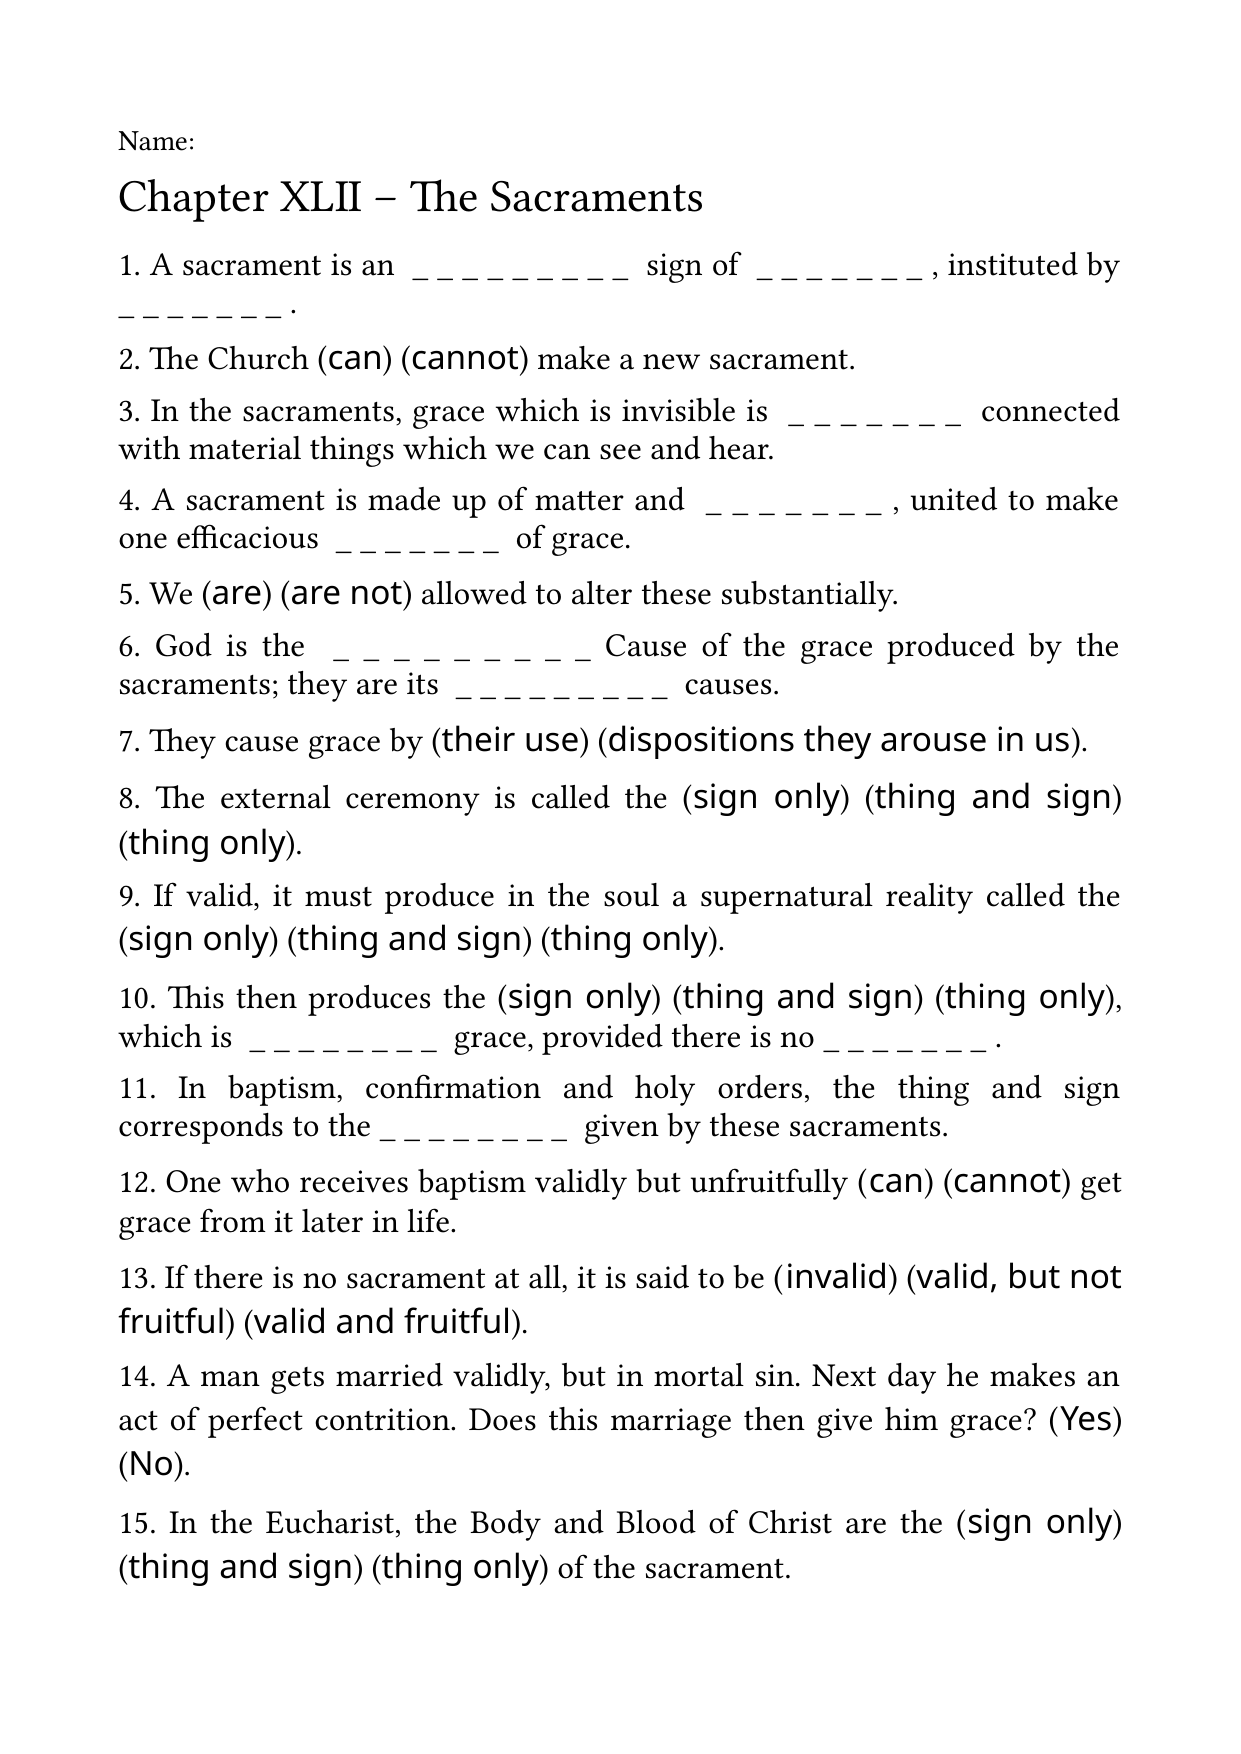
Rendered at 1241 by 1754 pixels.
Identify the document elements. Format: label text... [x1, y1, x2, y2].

text Chapter XLII – The Sacraments [118, 170, 1122, 222]
text 2. The Church (can) (cannot) make a new sacrament. [118, 334, 1122, 379]
text 8. The external ceremony is called the (sign only) (thing and sign) (thing only). [118, 773, 1122, 864]
text 12. One who receives baptism validly but unfruitfully (can) (cannot) get grace from it later in life. [118, 1157, 1122, 1240]
text Name: [118, 124, 1122, 158]
text 4. A sacrament is made up of matter and _ _ _ _ _ _ _ , united to make one efficacious _ _ _ _ _ _ _ of grace. [118, 480, 1122, 556]
text 10. This then produces the (sign only) (thing and sign) (thing only), which is _ _ _ _ _ _ _ _ grace, provided there is no _ _ _ _ _ _ _ . [118, 972, 1122, 1056]
text 5. We (are) (are not) allowed to alter these substantially. [118, 569, 1122, 614]
text 9. If valid, it must produce in the soul a supernatural reality called the (sign only) (thing and sign) (thing only). [118, 877, 1122, 960]
text 11. In baptism, confirmation and holy orders, the thing and sign corresponds to the _ _ _ _ _ _ _ _ given by these sacraments. [118, 1068, 1122, 1144]
text 6. God is the _ _ _ _ _ _ _ _ _ Cause of the grace produced by the sacraments; they are its _ _ _ _ _ _ _ _ _ causes. [118, 627, 1122, 703]
text 15. In the Eucharist, the Body and Blood of Christ are the (sign only) (thing and sign) (thing only) of the sacrament. [118, 1498, 1122, 1588]
text 13. If there is no sacrament at all, it is said to be (invalid) (valid, but not fruitful) (valid and fruitful). [118, 1253, 1122, 1344]
text 3. In the sacraments, grace which is invisible is _ _ _ _ _ _ _ connected with material things which we can see and hear. [118, 392, 1122, 468]
text 7. They cause grace by (their use) (dispositions they arouse in us). [118, 715, 1122, 761]
text 1. A sacrament is an _ _ _ _ _ _ _ _ _ sign of _ _ _ _ _ _ _ , instituted by _ _ _ _ _ _ _ . [118, 245, 1122, 321]
text 14. A man gets married validly, but in mortal sin. Next day he makes an act of perfect contrition. Does this marriage then give him grace? (Yes) (No). [118, 1356, 1122, 1485]
